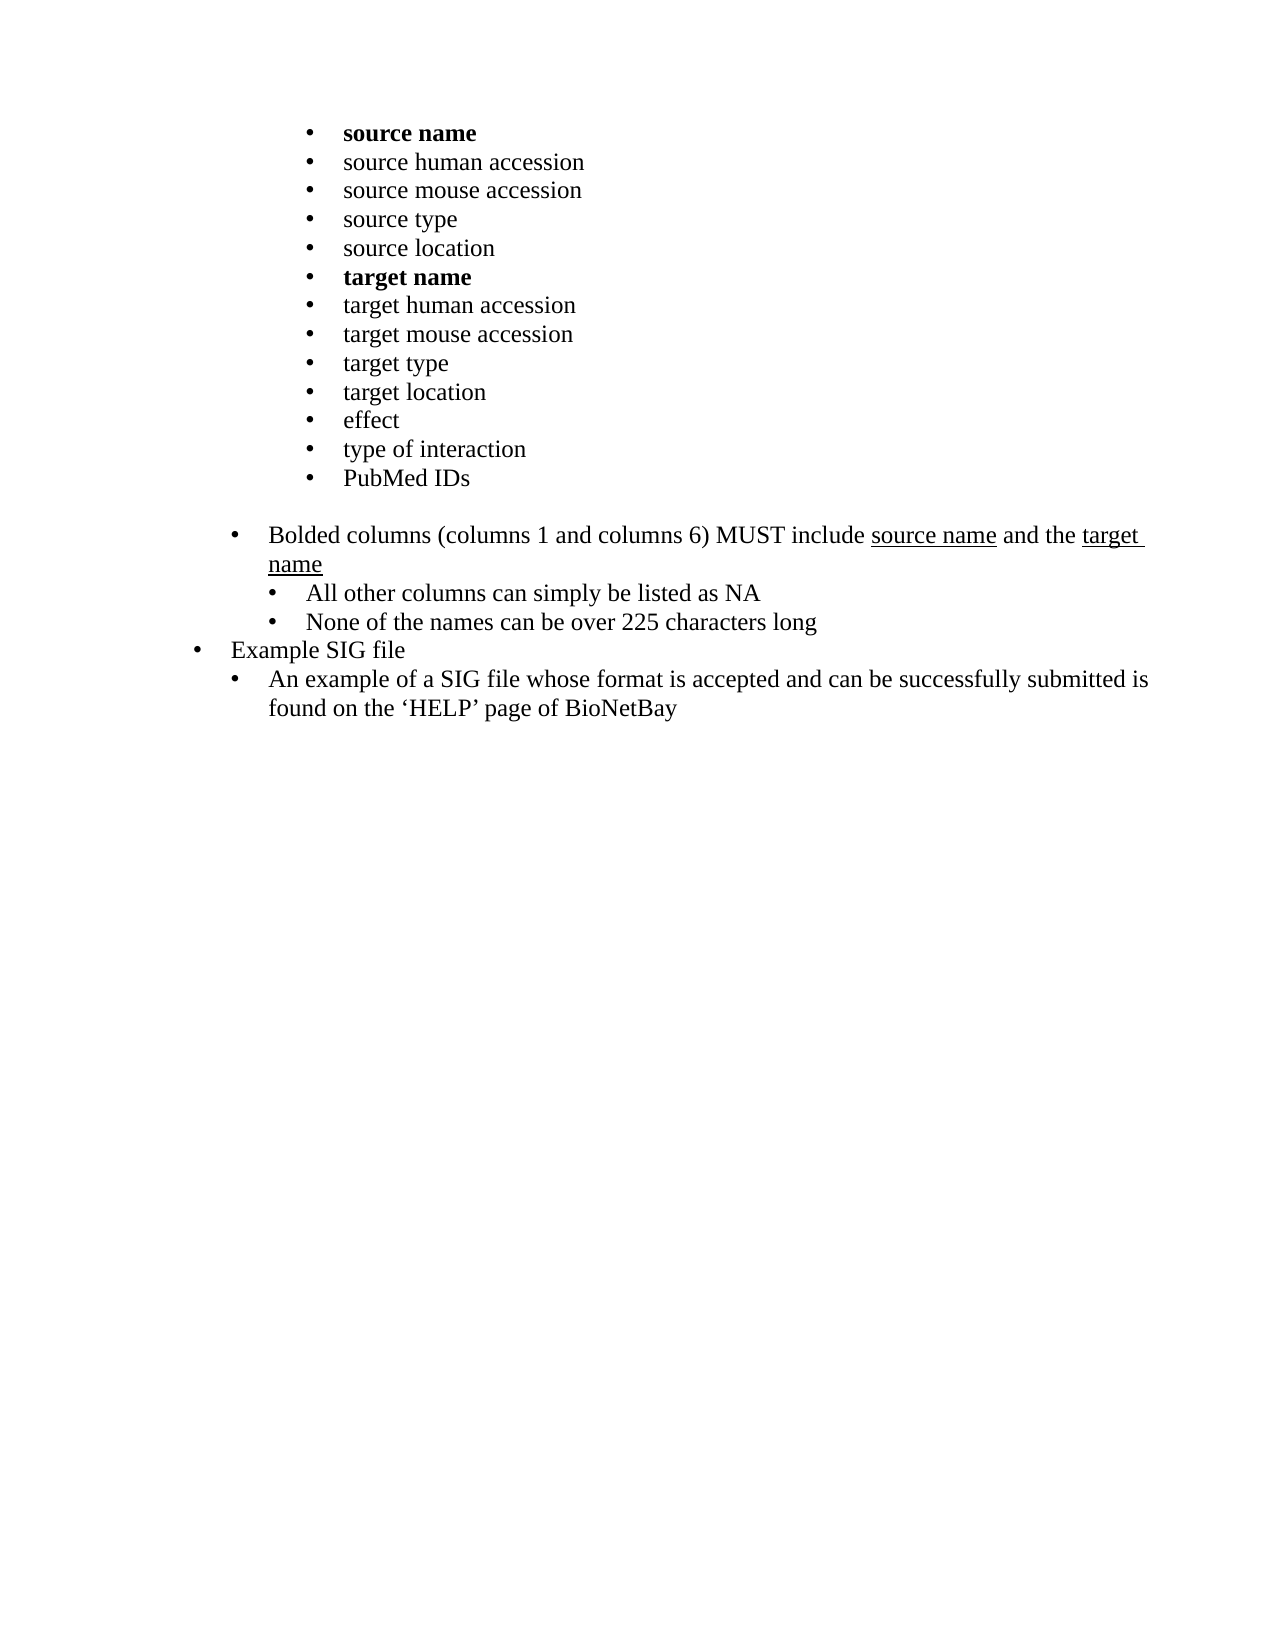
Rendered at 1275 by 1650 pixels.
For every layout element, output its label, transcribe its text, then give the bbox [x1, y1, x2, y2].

list source type [306, 204, 1157, 233]
list target human accession [306, 291, 1157, 319]
list PubMed IDs [306, 463, 1157, 492]
list None of the names can be over 225 characters long [268, 607, 1157, 636]
list An example of a SIG file whose format is accepted and can be successfully submitted is found on the ‘HELP’ page of BioNetBay [231, 664, 1157, 722]
list source mouse accession [306, 176, 1157, 204]
list target mouse accession [306, 319, 1157, 348]
list All other columns can simply be listed as NA [268, 578, 1157, 607]
list source human accession [306, 147, 1157, 176]
list target type [306, 348, 1157, 377]
list target location [306, 377, 1157, 406]
list target name [306, 262, 1157, 291]
list type of interaction [306, 434, 1157, 463]
list Example SIG file [193, 636, 1157, 664]
list source location [306, 233, 1157, 262]
list Bolded columns (columns 1 and columns 6) MUST include source name and the target name [231, 521, 1157, 578]
list source name [306, 118, 1157, 147]
list effect [306, 406, 1157, 434]
